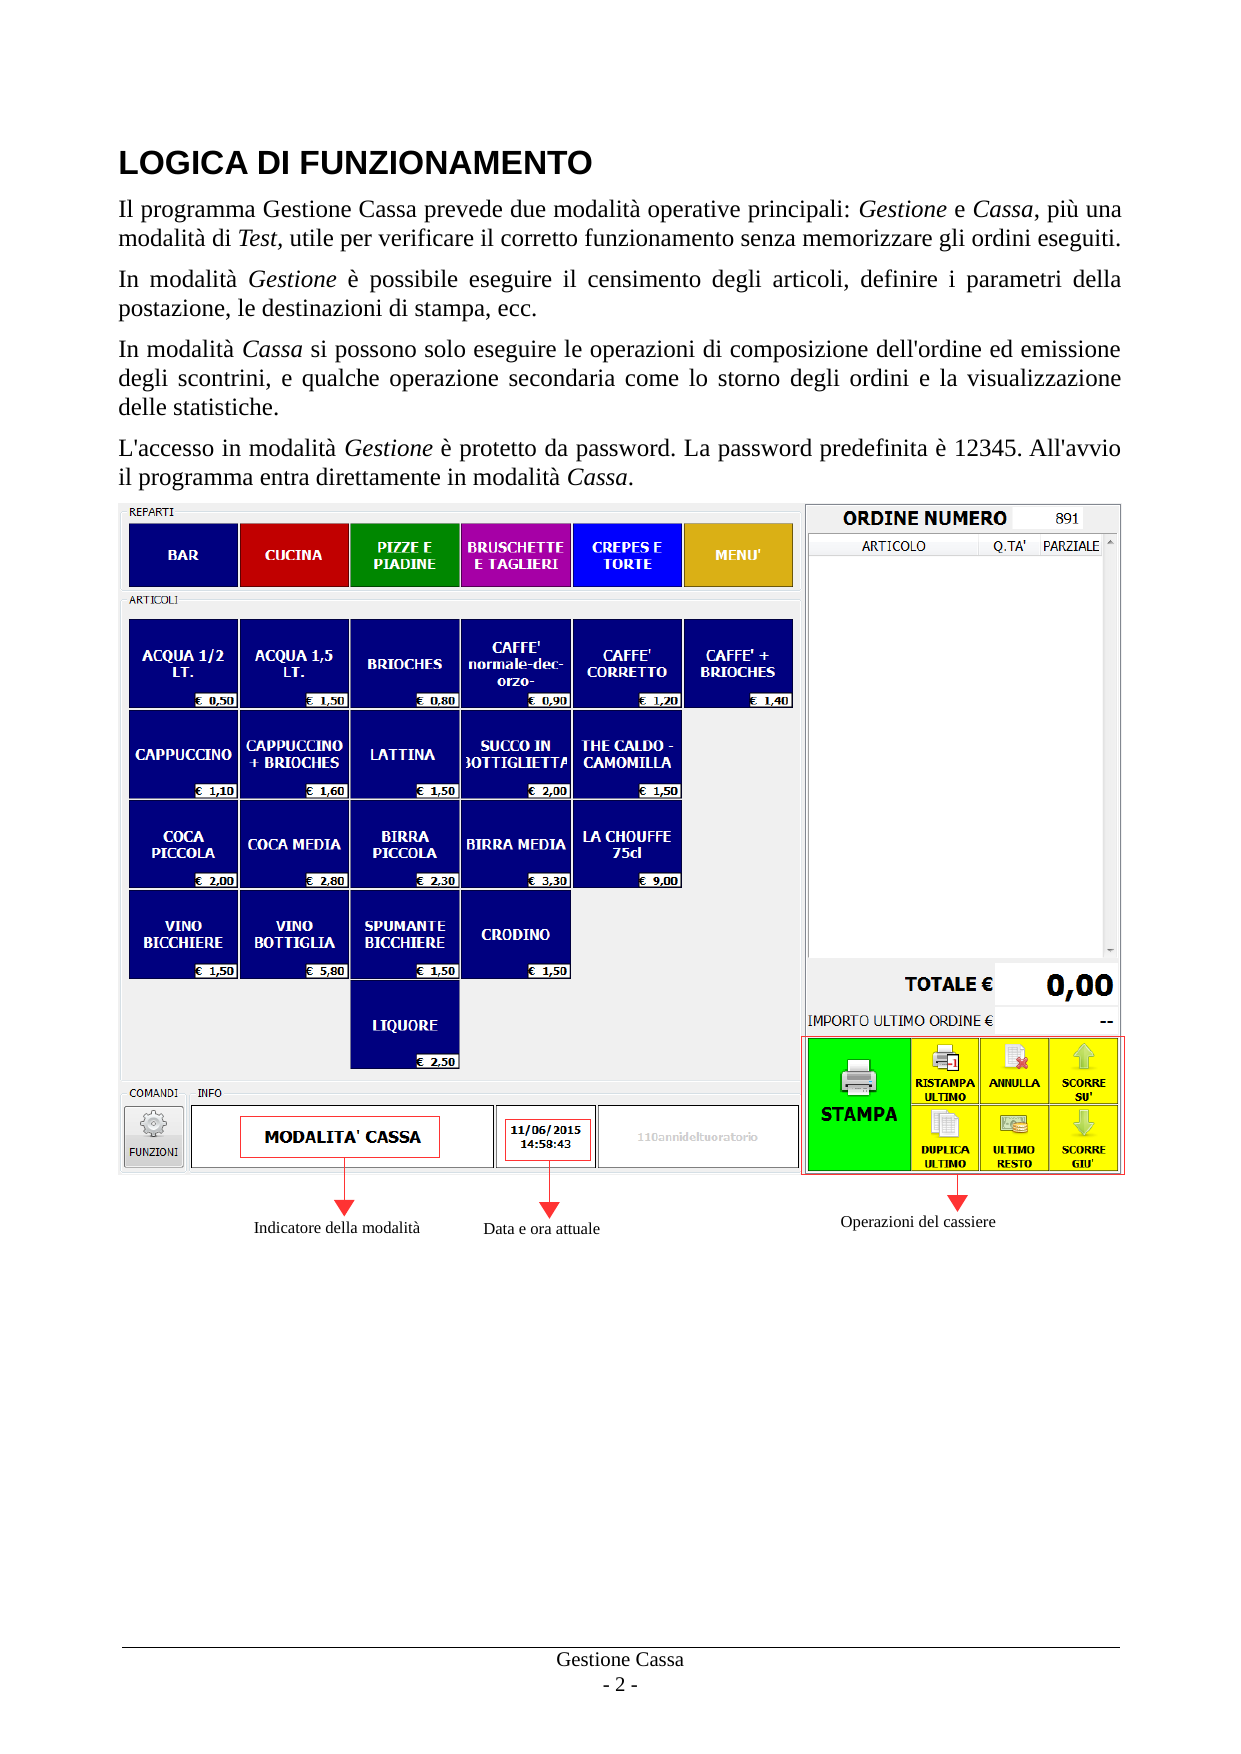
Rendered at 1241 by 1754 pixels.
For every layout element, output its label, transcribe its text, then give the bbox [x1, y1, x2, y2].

picture [506, 1120, 590, 1160]
picture [802, 1037, 1122, 1174]
text In modalità Cassa si possono solo eseguire le operazioni di composizione dell'ordine ed emissione degli scontrini, e qualche operazione secondaria come lo storno degli ordini e la visualizzazione delle statistiche. [118, 334, 1122, 421]
picture [118, 503, 1122, 1175]
text In modalità Gestione è possibile eseguire il censimento degli articoli, definire i parametri della postazione, le destinazioni di stampa, ecc. [118, 264, 1122, 322]
subtitle LOGICA DI FUNZIONAMENTO [118, 143, 1122, 182]
text L'accesso in modalità Gestione è protetto da password. La password predefinita è 12345. All'avvio il programma entra direttamente in modalità Cassa. [118, 433, 1122, 491]
picture [241, 1117, 439, 1157]
text Il programma Gestione Cassa prevede due modalità operative principali: Gestione e Cassa, più una modalità di Test, utile per verificare il corretto funzionamento senza memorizzare gli ordini eseguiti. [118, 194, 1122, 252]
